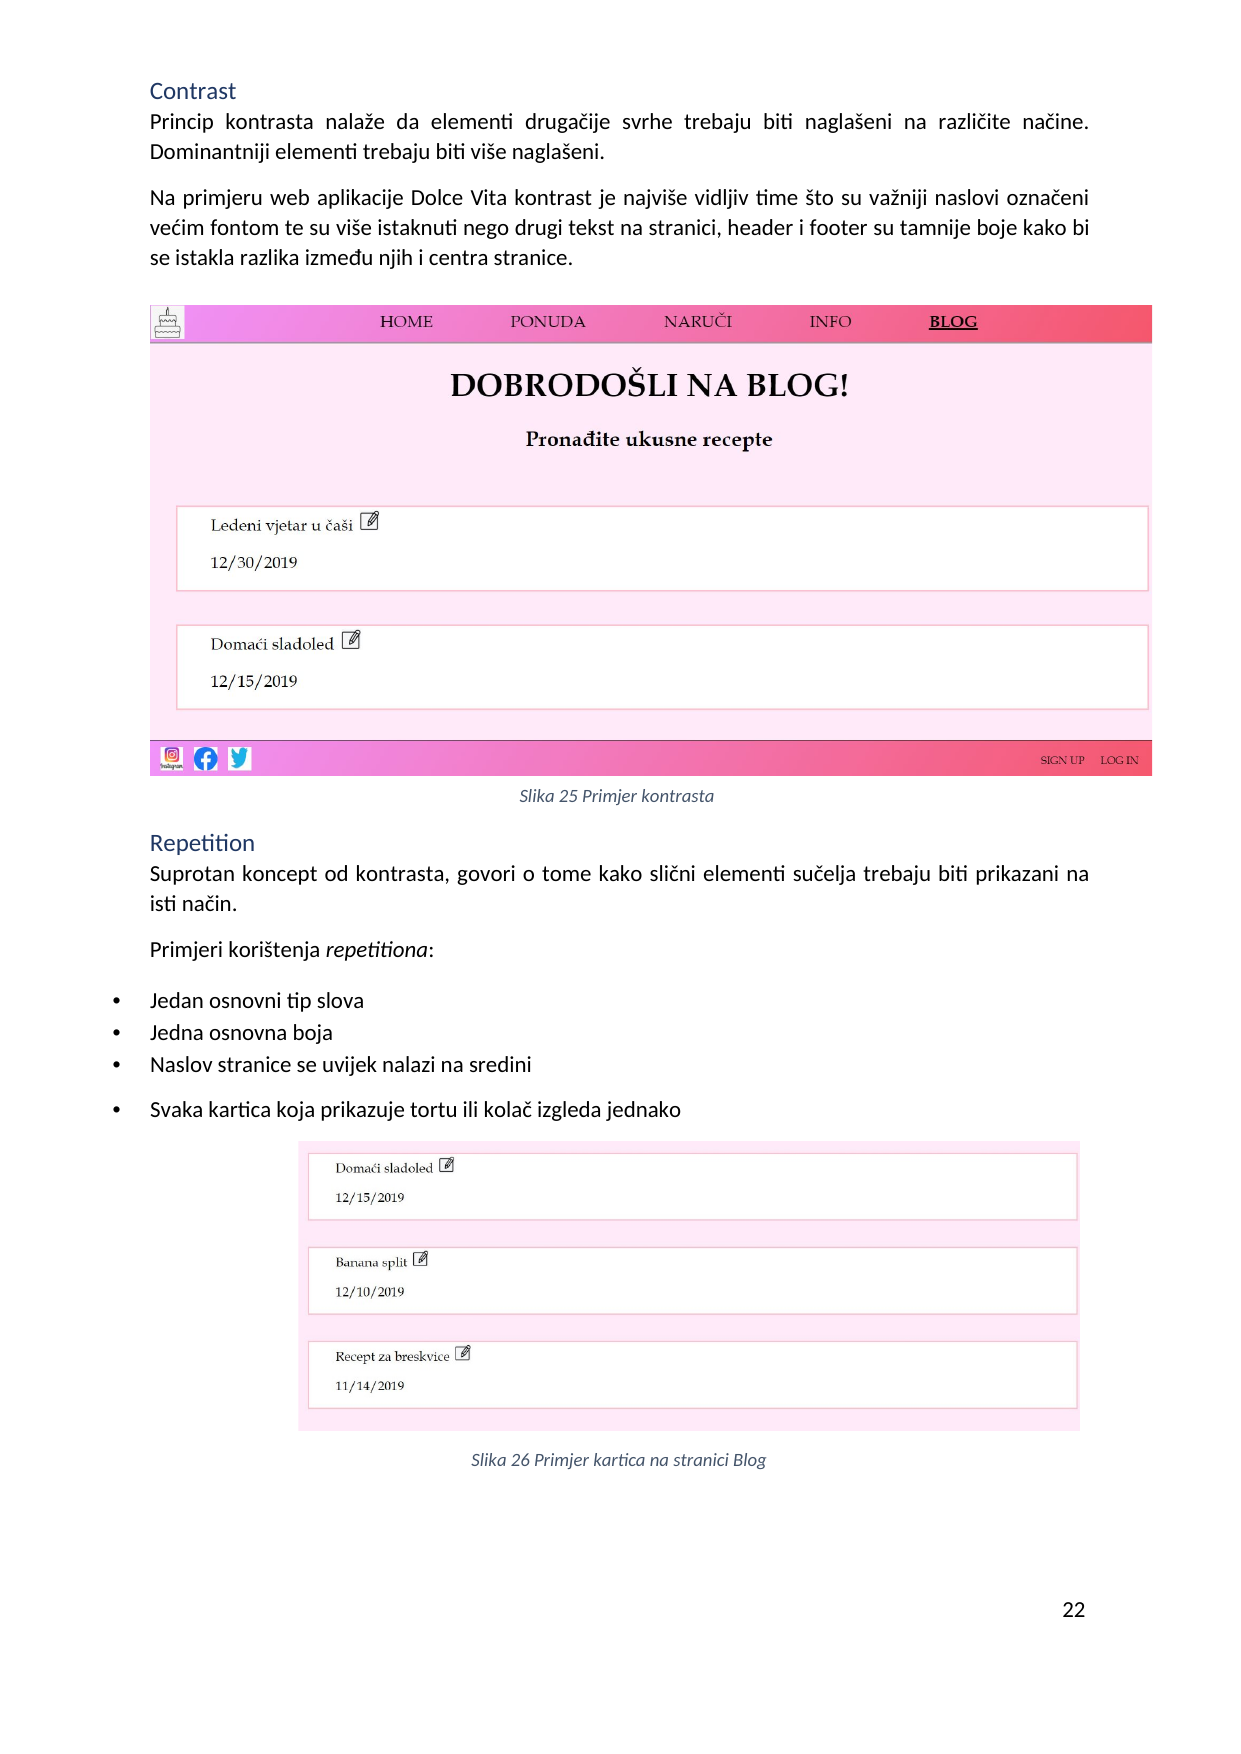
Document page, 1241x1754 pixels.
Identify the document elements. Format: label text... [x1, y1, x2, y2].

text Slika 26 Primjer kartica na stranici Blog [150, 1448, 1090, 1471]
text Primjeri korištenja repetitiona: [149, 935, 1092, 963]
text Na primjeru web aplikacije Dolce Vita kontrast je najviše vidljiv time što su važniji naslovi označeni većim fontom te su više istaknuti nego drugi tekst na stranici, header i footer su tamnije boje kako bi se istakla razlika između njih i centra stranice. [149, 183, 1092, 271]
list Jedna osnovna boja [112, 1018, 1092, 1046]
text Princip kontrasta nalaže da elementi drugačije svrhe trebaju biti naglašeni na različite načine. Dominantniji elementi trebaju biti više naglašeni. [149, 107, 1092, 165]
list Jedan osnovni tip slova [112, 986, 1092, 1014]
list Svaka kartica koja prikazuje tortu ili kolač izgleda jednako [112, 1095, 1092, 1123]
text Suprotan koncept od kontrasta, govori o tome kako slični elementi sučelja trebaju biti prikazani na isti način. [149, 859, 1092, 917]
subtitle Contrast [149, 75, 1152, 106]
subtitle Repetition [149, 827, 1152, 857]
list Naslov stranice se uvijek nalazi na sredini [112, 1050, 1092, 1078]
text Slika 25 Primjer kontrasta [150, 784, 1090, 807]
